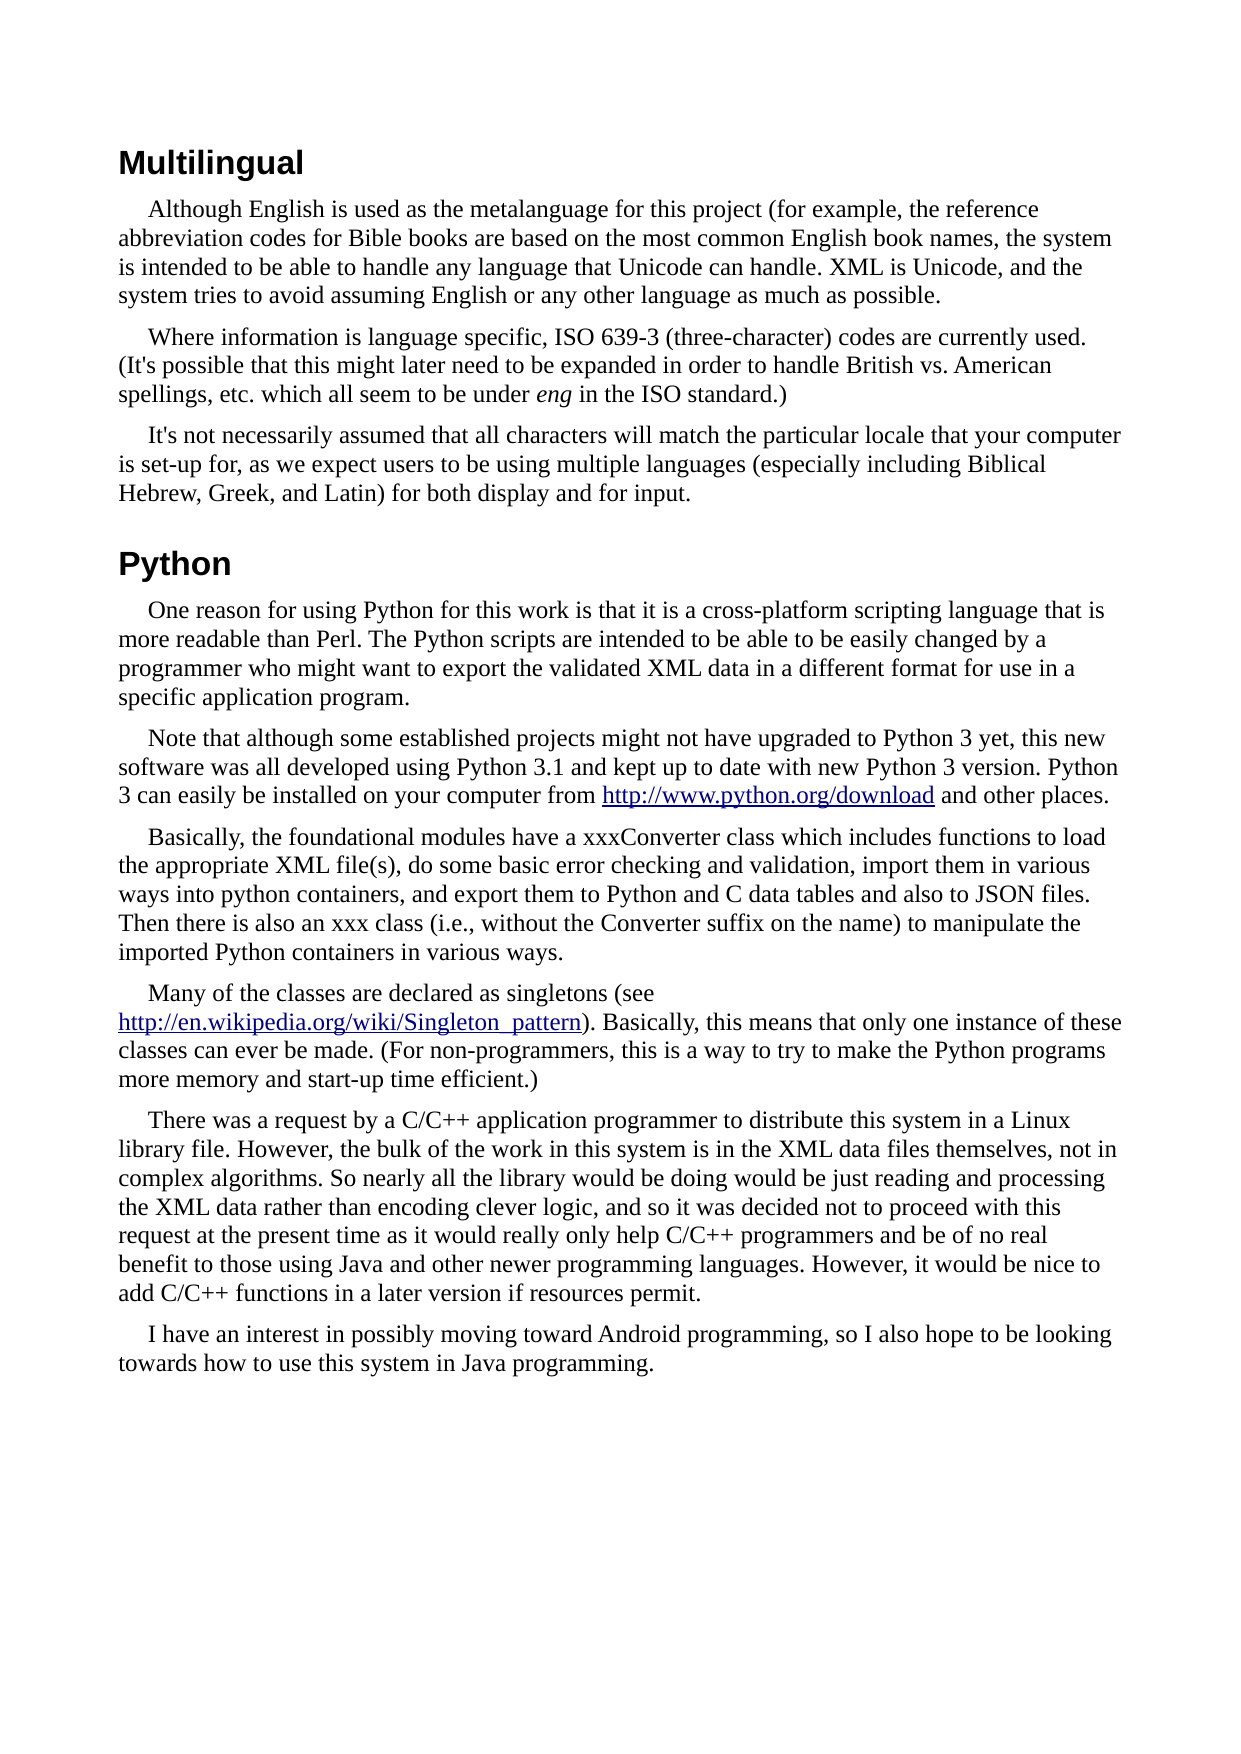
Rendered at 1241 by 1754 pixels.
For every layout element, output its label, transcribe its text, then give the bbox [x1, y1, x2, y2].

text It's not necessarily assumed that all characters will match the particular locale that your computer is set-up for, as we expect users to be using multiple languages (especially including Biblical Hebrew, Greek, and Latin) for both display and for input. [118, 421, 1122, 507]
text Many of the classes are declared as singletons (see http://en.wikipedia.org/wiki/Singleton_pattern). Basically, this means that only one instance of these classes can ever be made. (For non-programmers, this is a way to try to make the Python programs more memory and start-up time efficient.) [118, 978, 1122, 1093]
subtitle Python [118, 544, 1122, 583]
subtitle Multilingual [118, 143, 1122, 182]
text One reason for using Python for this work is that it is a cross-platform scripting language that is more readable than Perl. The Python scripts are intended to be able to be easily changed by a programmer who might want to export the validated XML data in a different format for use in a specific application program. [118, 595, 1122, 710]
text Where information is language specific, ISO 639-3 (three-character) codes are currently used. (It's possible that this might later need to be expanded in order to handle British vs. American spellings, etc. which all seem to be under eng in the ISO standard.) [118, 322, 1122, 408]
text Although English is used as the metalanguage for this project (for example, the reference abbreviation codes for Bible books are based on the most common English book names, the system is intended to be able to handle any language that Unicode can handle. XML is Unicode, and the system tries to avoid assuming English or any other language as much as possible. [118, 194, 1122, 309]
text Basically, the foundational modules have a xxxConverter class which includes functions to load the appropriate XML file(s), do some basic error checking and validation, import them in various ways into python containers, and export them to Python and C data tables and also to JSON files. Then there is also an xxx class (i.e., without the Converter suffix on the name) to manipulate the imported Python containers in various ways. [118, 822, 1122, 965]
text There was a request by a C/C++ application programmer to distribute this system in a Linux library file. However, the bulk of the work in this system is in the XML data files themselves, not in complex algorithms. So nearly all the library would be doing would be just reading and processing the XML data rather than encoding clever logic, and so it was decided not to proceed with this request at the present time as it would really only help C/C++ programmers and be of no real benefit to those using Java and other newer programming languages. However, it would be nice to add C/C++ functions in a later version if resources permit. [118, 1105, 1122, 1307]
text Note that although some established projects might not have upgraded to Python 3 yet, this new software was all developed using Python 3.1 and kept up to date with new Python 3 version. Python 3 can easily be installed on your computer from http://www.python.org/download and other places. [118, 723, 1122, 809]
text I have an interest in possibly moving toward Android programming, so I also hope to be looking towards how to use this system in Java programming. [118, 1319, 1122, 1377]
